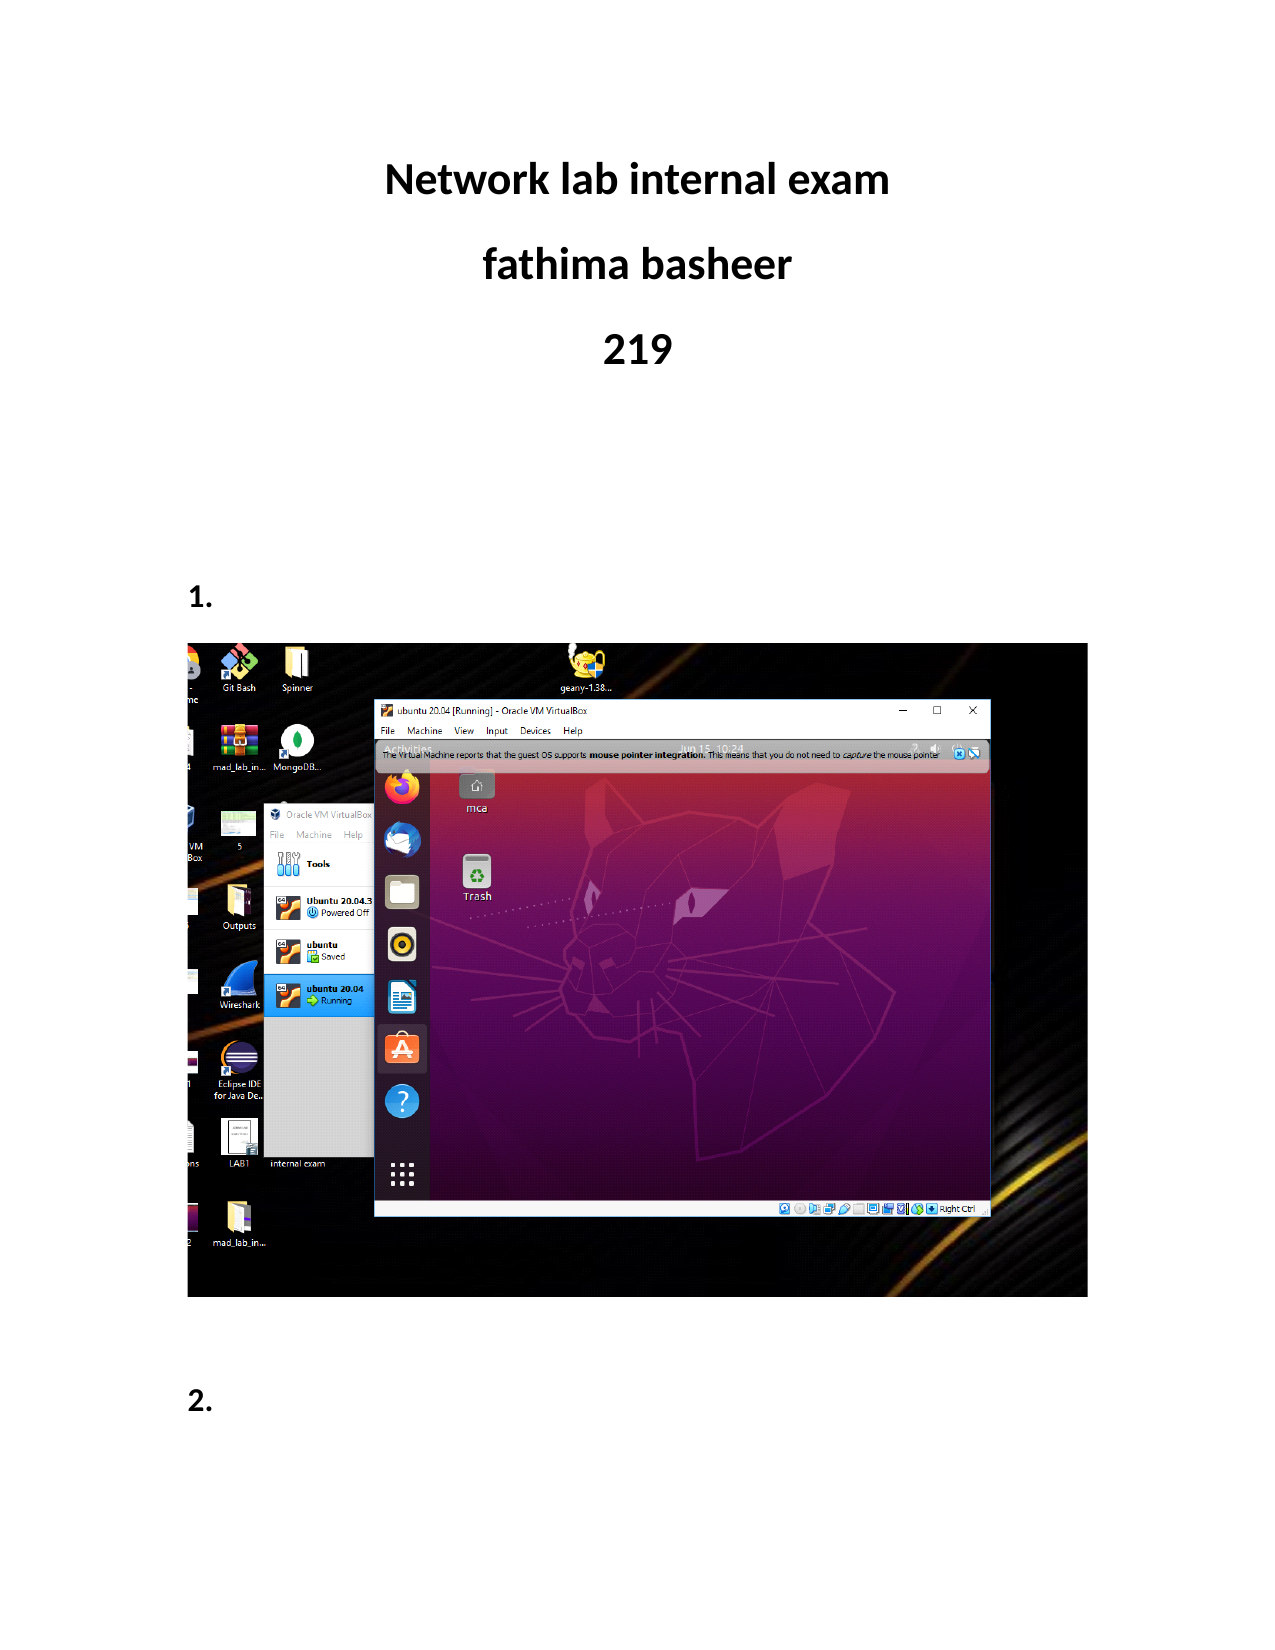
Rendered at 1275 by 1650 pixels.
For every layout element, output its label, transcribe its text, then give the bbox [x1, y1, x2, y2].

text fathima basheer [187, 235, 1087, 291]
text 219 [187, 320, 1087, 376]
text 1. [187, 576, 1087, 616]
text 2. [187, 1379, 1087, 1419]
text Network lab internal exam [187, 150, 1087, 206]
